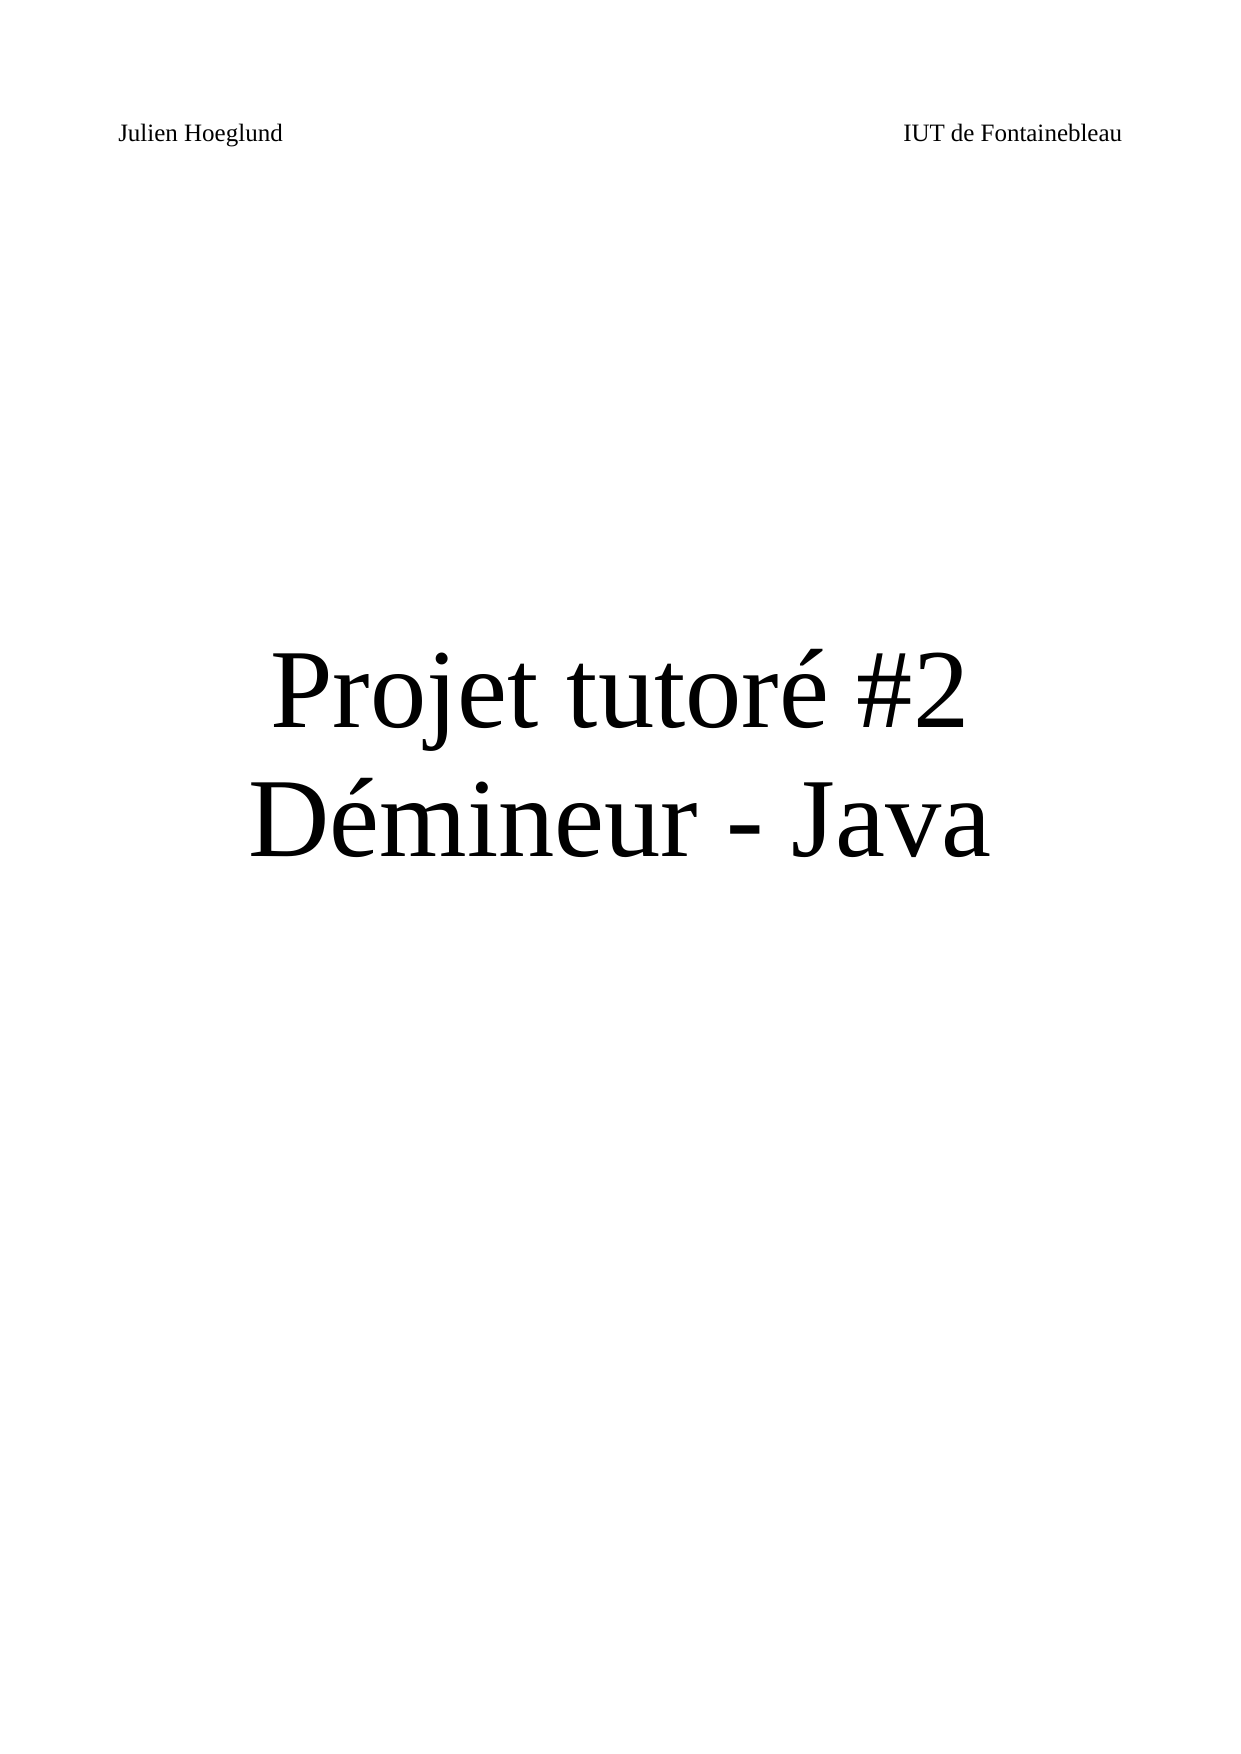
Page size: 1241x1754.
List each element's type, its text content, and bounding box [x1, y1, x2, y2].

text Démineur - Java [118, 751, 1122, 881]
text Projet tutoré #2 [118, 622, 1122, 751]
